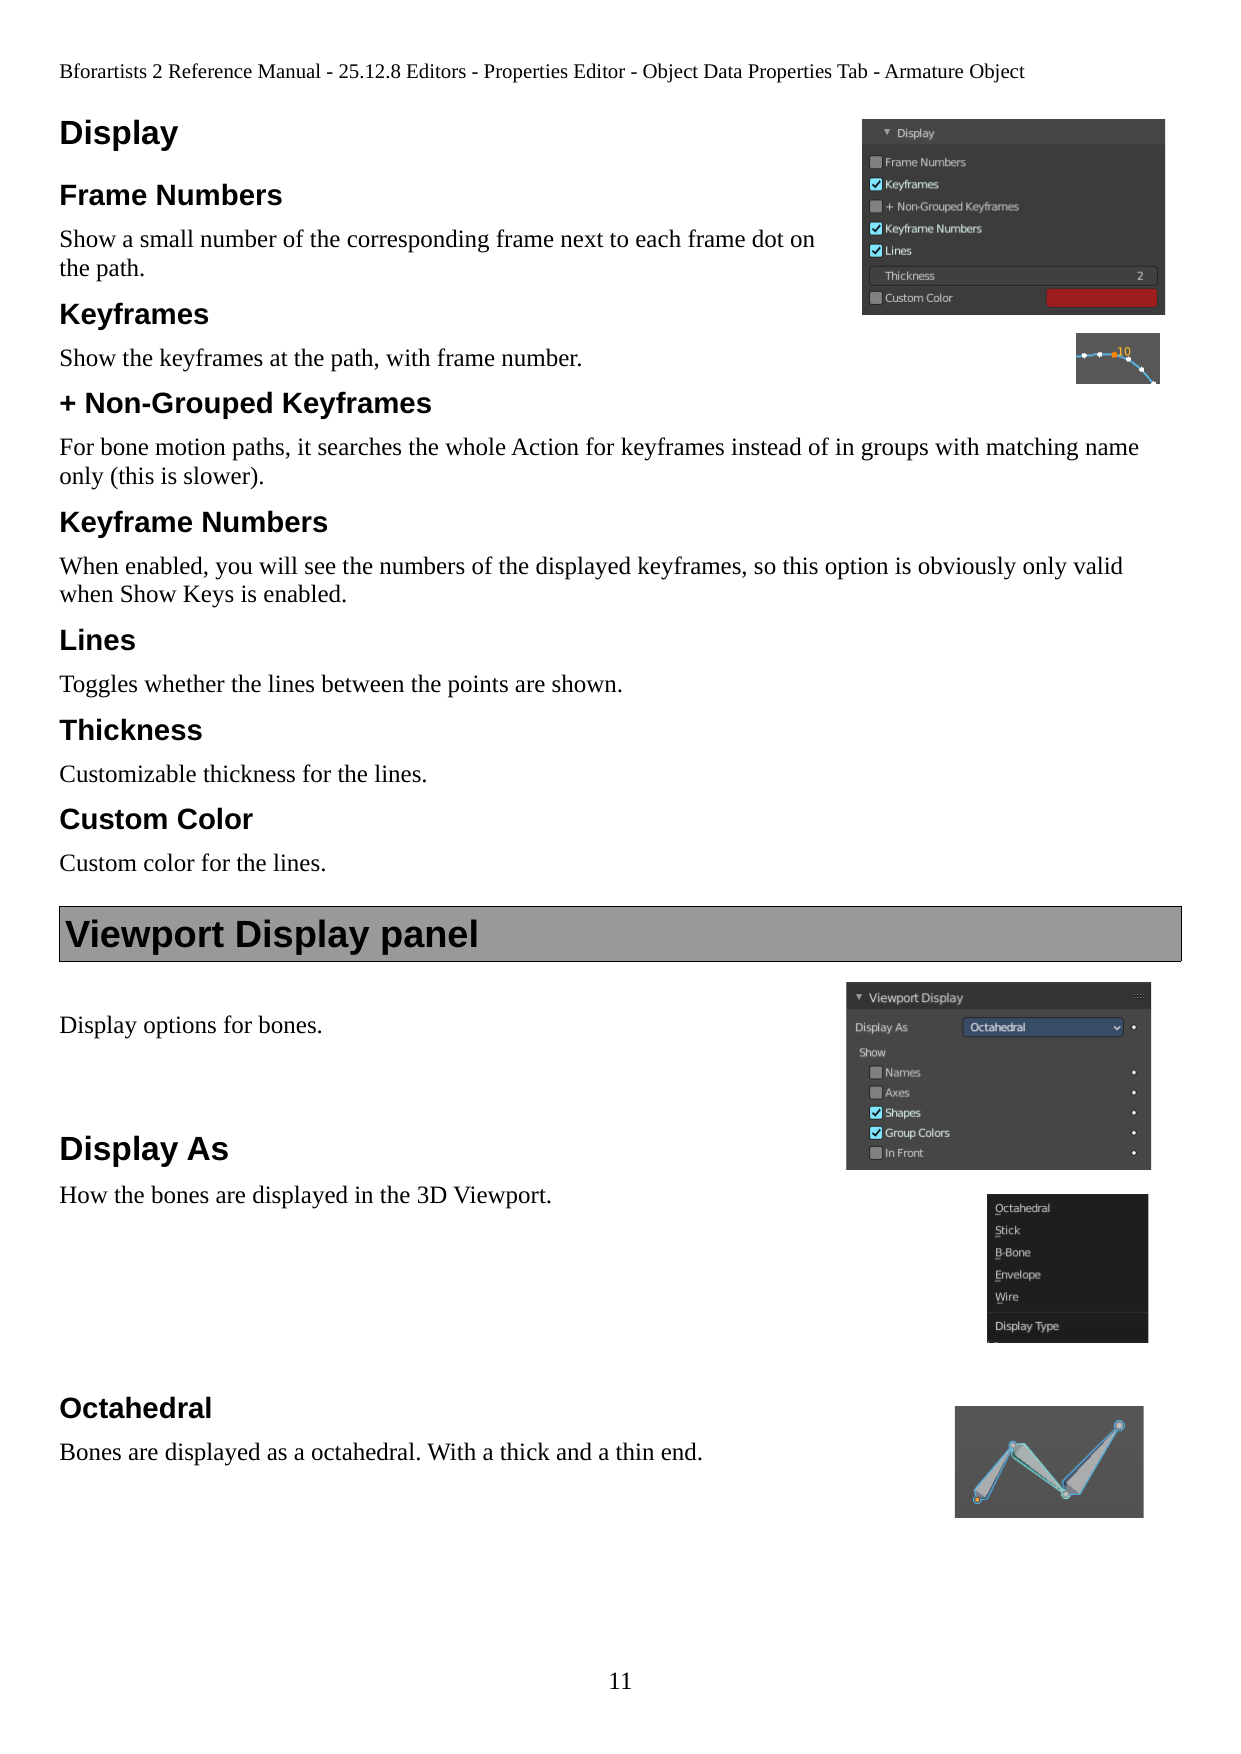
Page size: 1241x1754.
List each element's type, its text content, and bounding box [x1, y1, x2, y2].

picture [987, 1194, 1149, 1343]
table_header Viewport Display panel [60, 907, 1181, 961]
picture [1076, 333, 1160, 384]
subtitle Keyframes [59, 297, 1181, 330]
text Display options for bones. [59, 1010, 846, 1039]
subtitle Lines [59, 623, 1181, 657]
text Toggles whether the lines between the points are shown. [59, 669, 1181, 698]
subtitle Frame Numbers [59, 178, 862, 212]
subtitle Custom Color [59, 802, 1181, 836]
text Customizable thickness for the lines. [59, 759, 1181, 787]
picture [862, 119, 1166, 315]
subtitle Keyframe Numbers [59, 504, 1181, 538]
text Custom color for the lines. [59, 848, 1181, 877]
picture [954, 1406, 1144, 1518]
text Show the keyframes at the path, with frame number. [59, 343, 1076, 372]
subtitle Octahedral [59, 1391, 1181, 1425]
subtitle [1166, 178, 1181, 212]
subtitle Display [59, 113, 1181, 151]
subtitle Thickness [59, 712, 1181, 746]
subtitle [1152, 1129, 1181, 1168]
text For bone motion paths, it searches the whole Action for keyframes instead of in groups with matching name only (this is slower). [59, 432, 1181, 490]
subtitle + Non-Grouped Keyframes [59, 386, 1181, 420]
text How the bones are displayed in the 3D Viewport. [59, 1180, 1181, 1209]
subtitle Display As [59, 1129, 846, 1168]
text Bones are displayed as a octahedral. With a thick and a thin end. [59, 1437, 954, 1466]
picture [846, 982, 1152, 1170]
text When enabled, you will see the numbers of the displayed keyframes, so this option is obviously only valid when Show Keys is enabled. [59, 551, 1181, 608]
text Show a small number of the corresponding frame next to each frame dot on the path. [59, 224, 862, 282]
text [1152, 1010, 1181, 1039]
